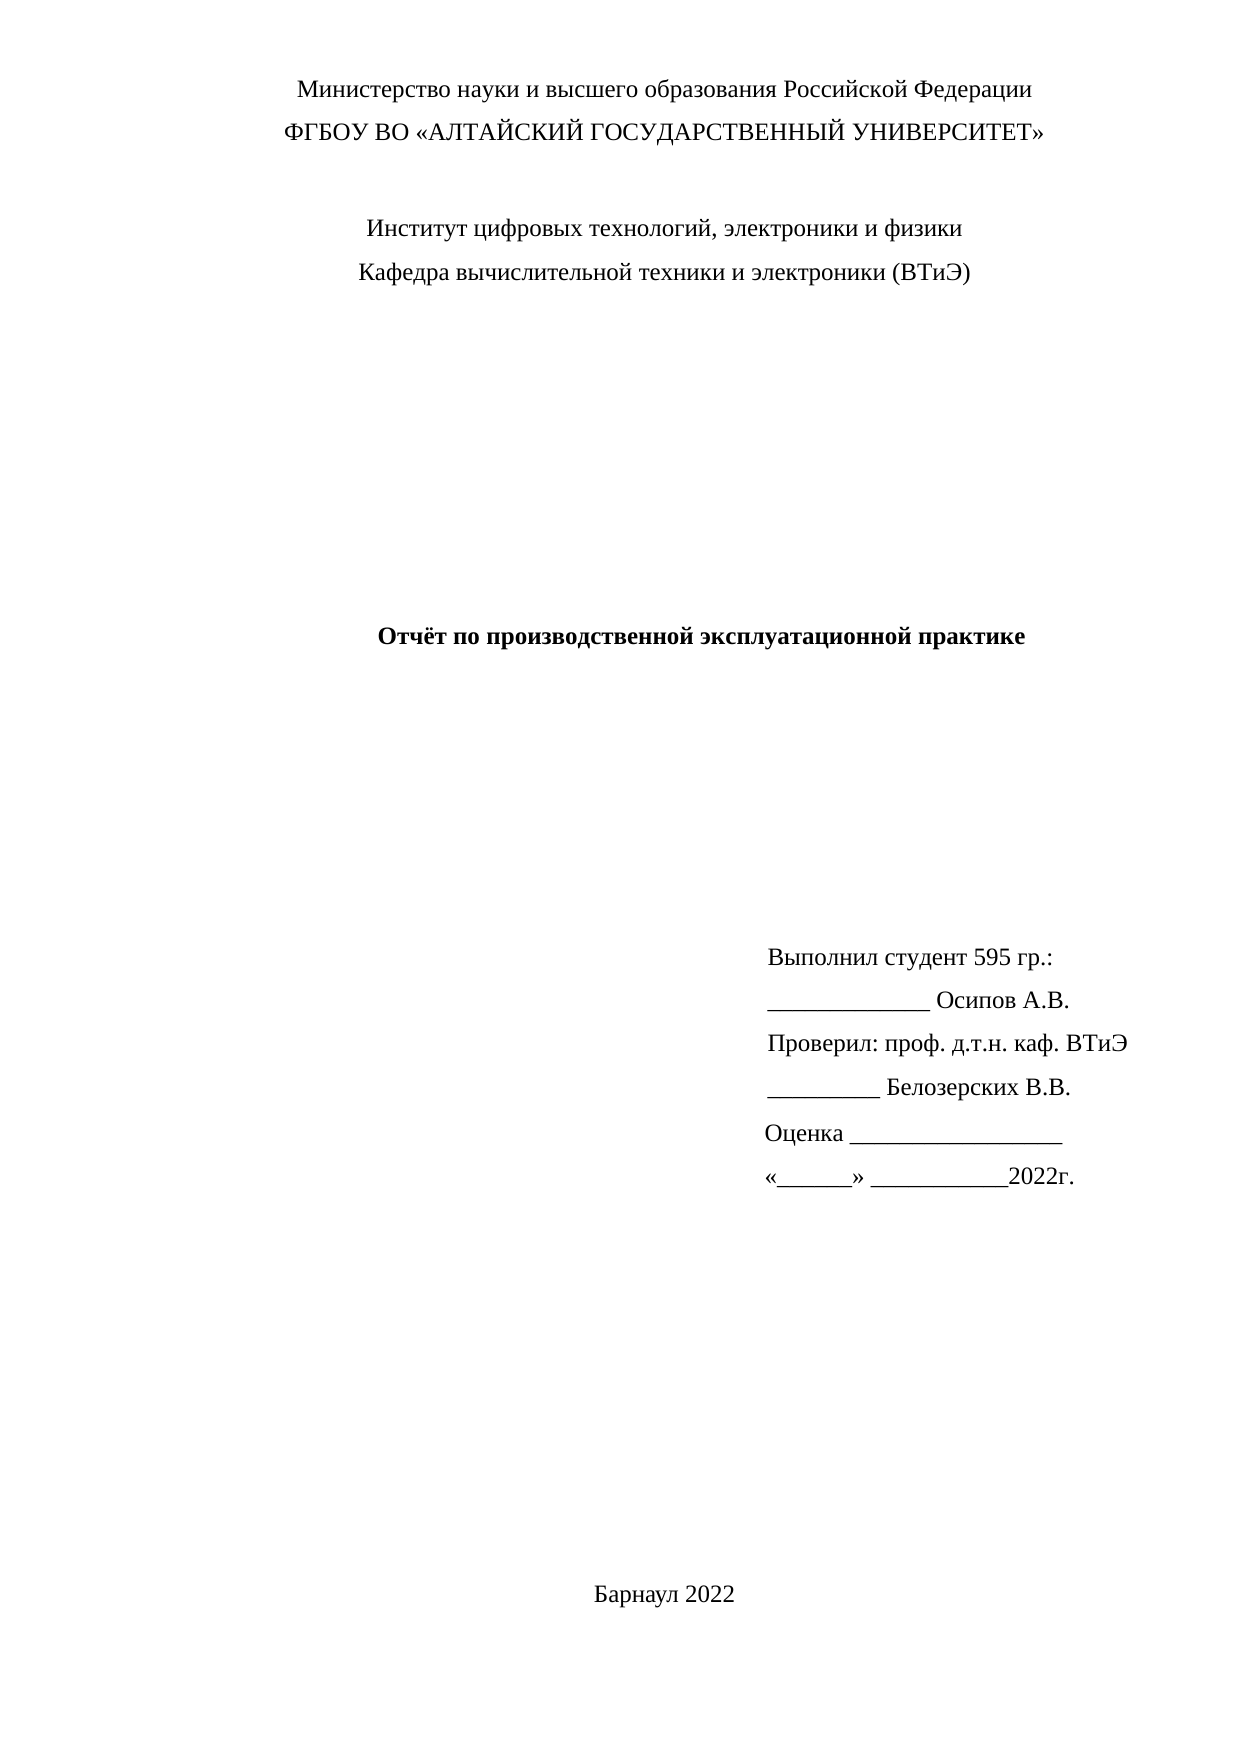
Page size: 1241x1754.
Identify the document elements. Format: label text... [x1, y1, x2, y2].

text Барнаул 2022 [177, 1579, 1152, 1607]
text Министерство науки и высшего образования Российской Федерации [177, 74, 1152, 102]
text Кафедра вычислительной техники и электроники (ВТиЭ) [177, 257, 1152, 285]
text Выполнил студент 595 гр.: [767, 942, 1152, 971]
text Институт цифровых технологий, электроники и физики [177, 213, 1152, 242]
text _____________ Осипов А.В. [767, 985, 1152, 1014]
text ФГБОУ ВО «АЛТАЙСКИЙ ГОСУДАРСТВЕННЫЙ УНИВЕРСИТЕТ» [177, 117, 1152, 146]
text «______» ___________2022г. [678, 1161, 1152, 1189]
text _________ Белозерских В.В. [767, 1072, 1152, 1100]
text Проверил: проф. д.т.н. каф. ВТиЭ [767, 1028, 1152, 1057]
text Оценка _________________ [678, 1118, 1152, 1146]
text Отчёт по производственной эксплуатационной практике [177, 621, 1152, 650]
